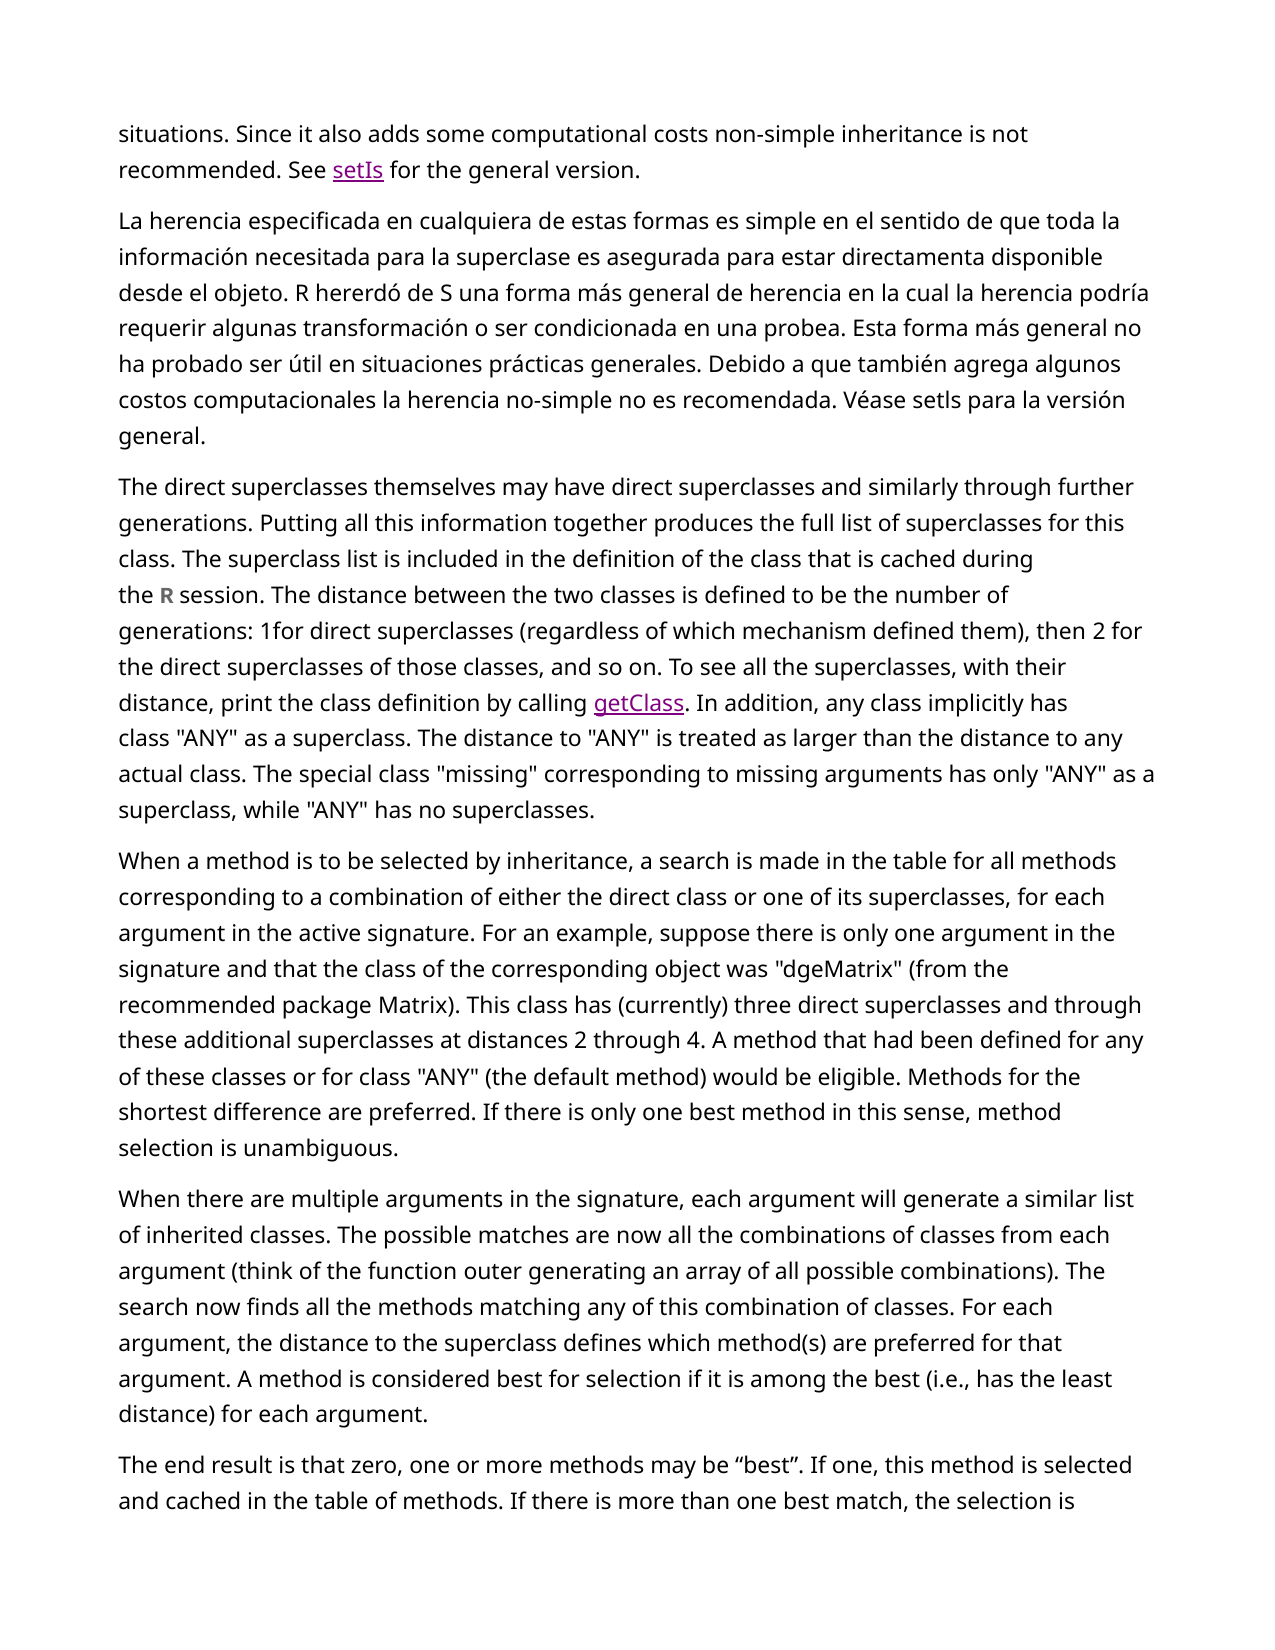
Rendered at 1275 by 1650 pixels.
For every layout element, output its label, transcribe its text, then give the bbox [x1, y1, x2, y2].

text La herencia especificada en cualquiera de estas formas es simple en el sentido de que toda la información necesitada para la superclase es asegurada para estar directamenta disponible desde el objeto. R hererdó de S una forma más general de herencia en la cual la herencia podría requerir algunas transformación o ser condicionada en una probea. Esta forma más general no ha probado ser útil en situaciones prácticas generales. Debido a que también agrega algunos costos computacionales la herencia no-simple no es recomendada. Véase setls para la versión general. [118, 204, 1157, 451]
text The direct superclasses themselves may have direct superclasses and similarly through further generations. Putting all this information together produces the full list of superclasses for this class. The superclass list is included in the definition of the class that is cached during the R session. The distance between the two classes is defined to be the number of generations: 1for direct superclasses (regardless of which mechanism defined them), then 2 for the direct superclasses of those classes, and so on. To see all the superclasses, with their distance, print the class definition by calling getClass. In addition, any class implicitly has class "ANY" as a superclass. The distance to "ANY" is treated as larger than the distance to any actual class. The special class "missing" corresponding to missing arguments has only "ANY" as a superclass, while "ANY" has no superclasses. [118, 471, 1157, 826]
text When a method is to be selected by inheritance, a search is made in the table for all methods corresponding to a combination of either the direct class or one of its superclasses, for each argument in the active signature. For an example, suppose there is only one argument in the signature and that the class of the corresponding object was "dgeMatrix" (from the recommended package Matrix). This class has (currently) three direct superclasses and through these additional superclasses at distances 2 through 4. A method that had been defined for any of these classes or for class "ANY" (the default method) would be eligible. Methods for the shortest difference are preferred. If there is only one best method in this sense, method selection is unambiguous. [118, 845, 1157, 1163]
text The end result is that zero, one or more methods may be “best”. If one, this method is selected and cached in the table of methods. If there is more than one best match, the selection is [118, 1449, 1157, 1516]
text situations. Since it also adds some computational costs non-simple inheritance is not recommended. See setIs for the general version. [118, 118, 1157, 185]
text When there are multiple arguments in the signature, each argument will generate a similar list of inherited classes. The possible matches are now all the combinations of classes from each argument (think of the function outer generating an array of all possible combinations). The search now finds all the methods matching any of this combination of classes. For each argument, the distance to the superclass defines which method(s) are preferred for that argument. A method is considered best for selection if it is among the best (i.e., has the least distance) for each argument. [118, 1183, 1157, 1430]
